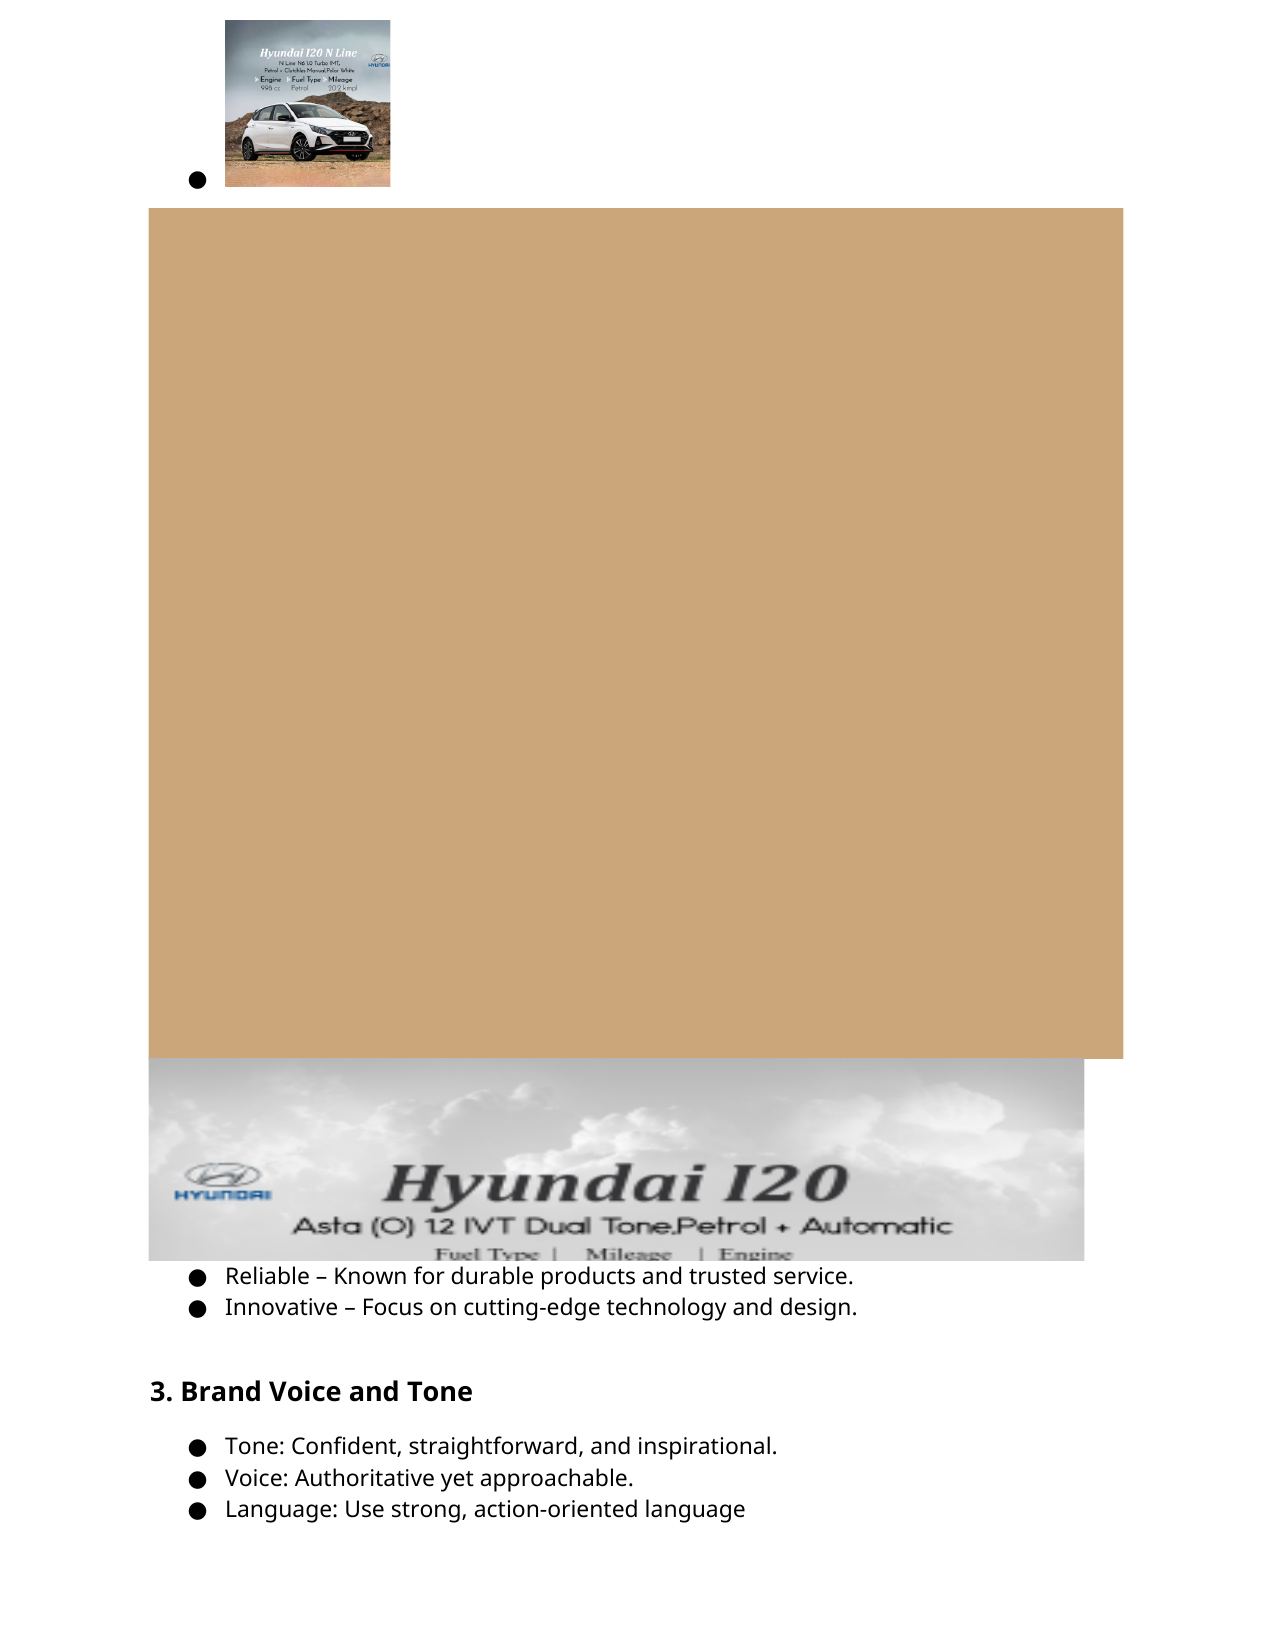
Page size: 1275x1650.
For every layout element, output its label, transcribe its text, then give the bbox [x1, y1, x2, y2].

picture [225, 20, 391, 187]
subtitle 3. Brand Voice and Tone [150, 1372, 939, 1409]
list Reliable – Known for durable products and trusted service. [187, 1260, 1125, 1291]
list Language: Use strong, action-oriented language [187, 1493, 1125, 1524]
list Innovative – Focus on cutting-edge technology and design. [187, 1291, 1125, 1322]
picture [148, 208, 1124, 1261]
list Voice: Authoritative yet approachable. [187, 1461, 1125, 1493]
list Tone: Confident, straightforward, and inspirational. [187, 1430, 1125, 1461]
